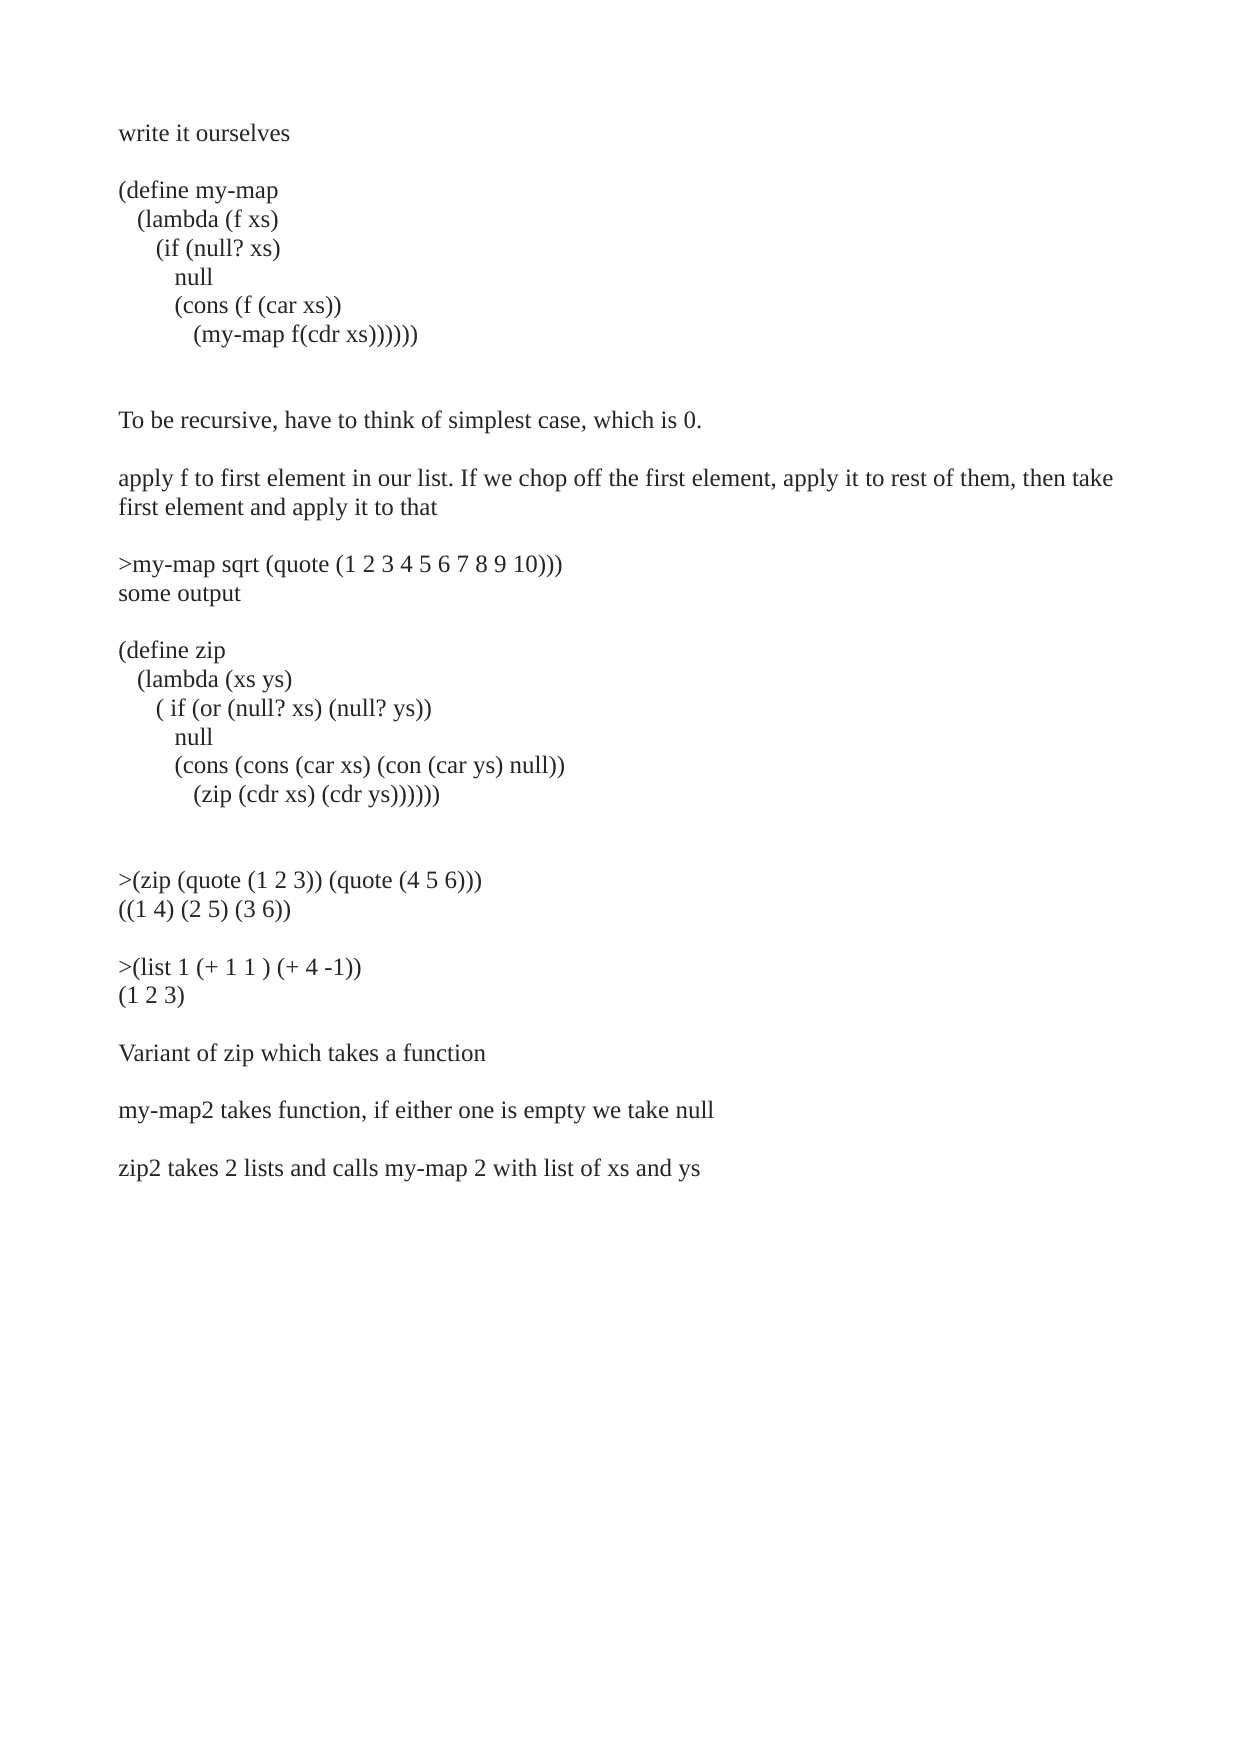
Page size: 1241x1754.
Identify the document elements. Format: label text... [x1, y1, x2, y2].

text null [118, 722, 1122, 751]
text apply f to first element in our list. If we chop off the first element, apply it to rest of them, then take first element and apply it to that [118, 463, 1122, 521]
text To be recursive, have to think of simplest case, which is 0. [118, 406, 1122, 434]
text (zip (cdr xs) (cdr ys)))))) [118, 779, 1122, 808]
text (1 2 3) [118, 981, 1122, 1009]
text (if (null? xs) [118, 233, 1122, 262]
text write it ourselves [118, 118, 1122, 147]
text zip2 takes 2 lists and calls my-map 2 with list of xs and ys [118, 1153, 1122, 1182]
text Variant of zip which takes a function [118, 1038, 1122, 1067]
text (my-map f(cdr xs)))))) [118, 319, 1122, 348]
text my-map2 takes function, if either one is empty we take null [118, 1096, 1122, 1124]
text ( if (or (null? xs) (null? ys)) [118, 693, 1122, 722]
text (define my-map [118, 176, 1122, 204]
text (lambda (xs ys) [118, 664, 1122, 693]
text >(list 1 (+ 1 1 ) (+ 4 -1)) [118, 952, 1122, 981]
text (lambda (f xs) [118, 204, 1122, 233]
text >(zip (quote (1 2 3)) (quote (4 5 6))) [118, 866, 1122, 894]
text (cons (f (car xs)) [118, 291, 1122, 319]
text >my-map sqrt (quote (1 2 3 4 5 6 7 8 9 10))) [118, 549, 1122, 578]
text some output [118, 578, 1122, 607]
text (cons (cons (car xs) (con (car ys) null)) [118, 751, 1122, 779]
text null [118, 262, 1122, 291]
text ((1 4) (2 5) (3 6)) [118, 894, 1122, 923]
text (define zip [118, 636, 1122, 664]
